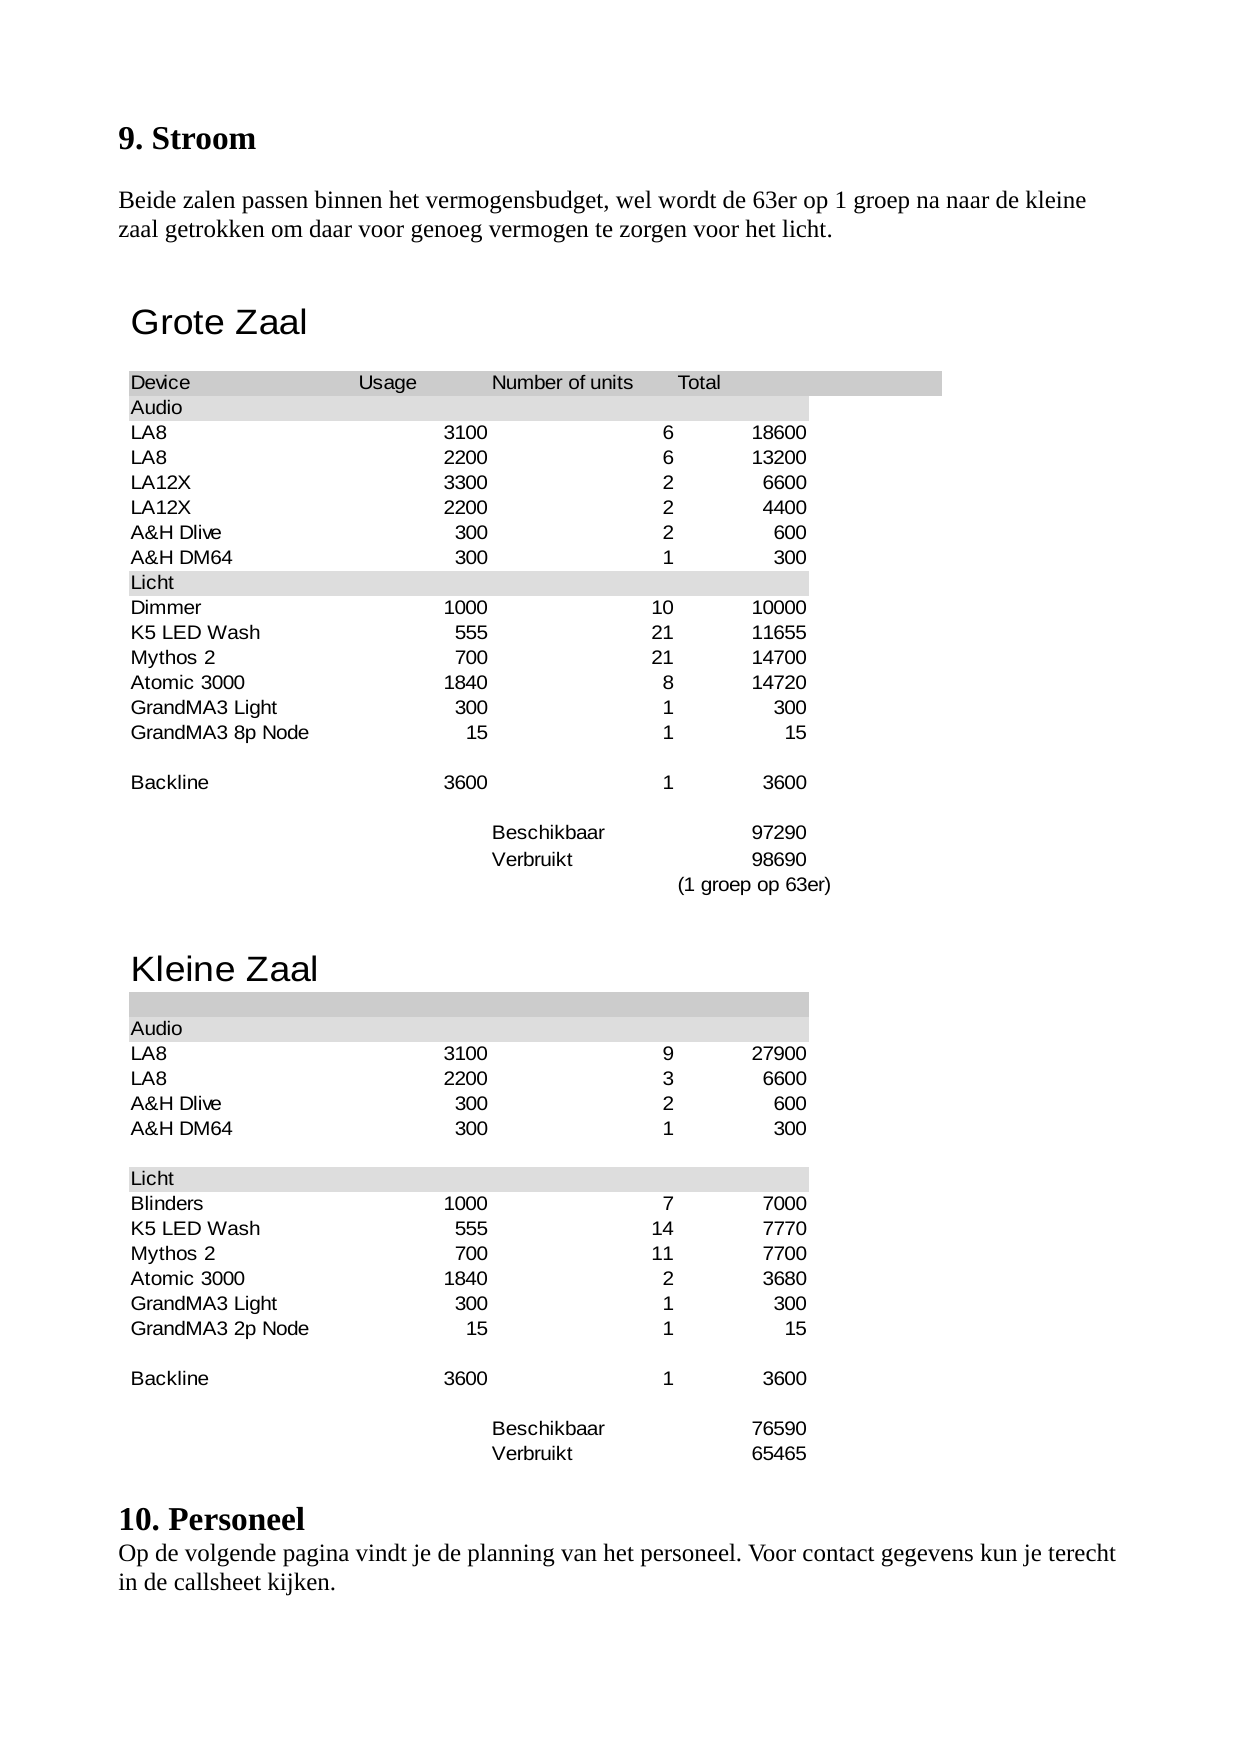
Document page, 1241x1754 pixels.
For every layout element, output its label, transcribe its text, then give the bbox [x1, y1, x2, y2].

text Beide zalen passen binnen het vermogensbudget, wel wordt de 63er op 1 groep na naar de kleine zaal getrokken om daar voor genoeg vermogen te zorgen voor het licht. [118, 185, 1122, 243]
text 9. Stroom [118, 118, 1122, 156]
text Op de volgende pagina vindt je de planning van het personeel. Voor contact gegevens kun je terecht in de callsheet kijken. [118, 1538, 1122, 1595]
text 10. Personeel [118, 1499, 1122, 1538]
